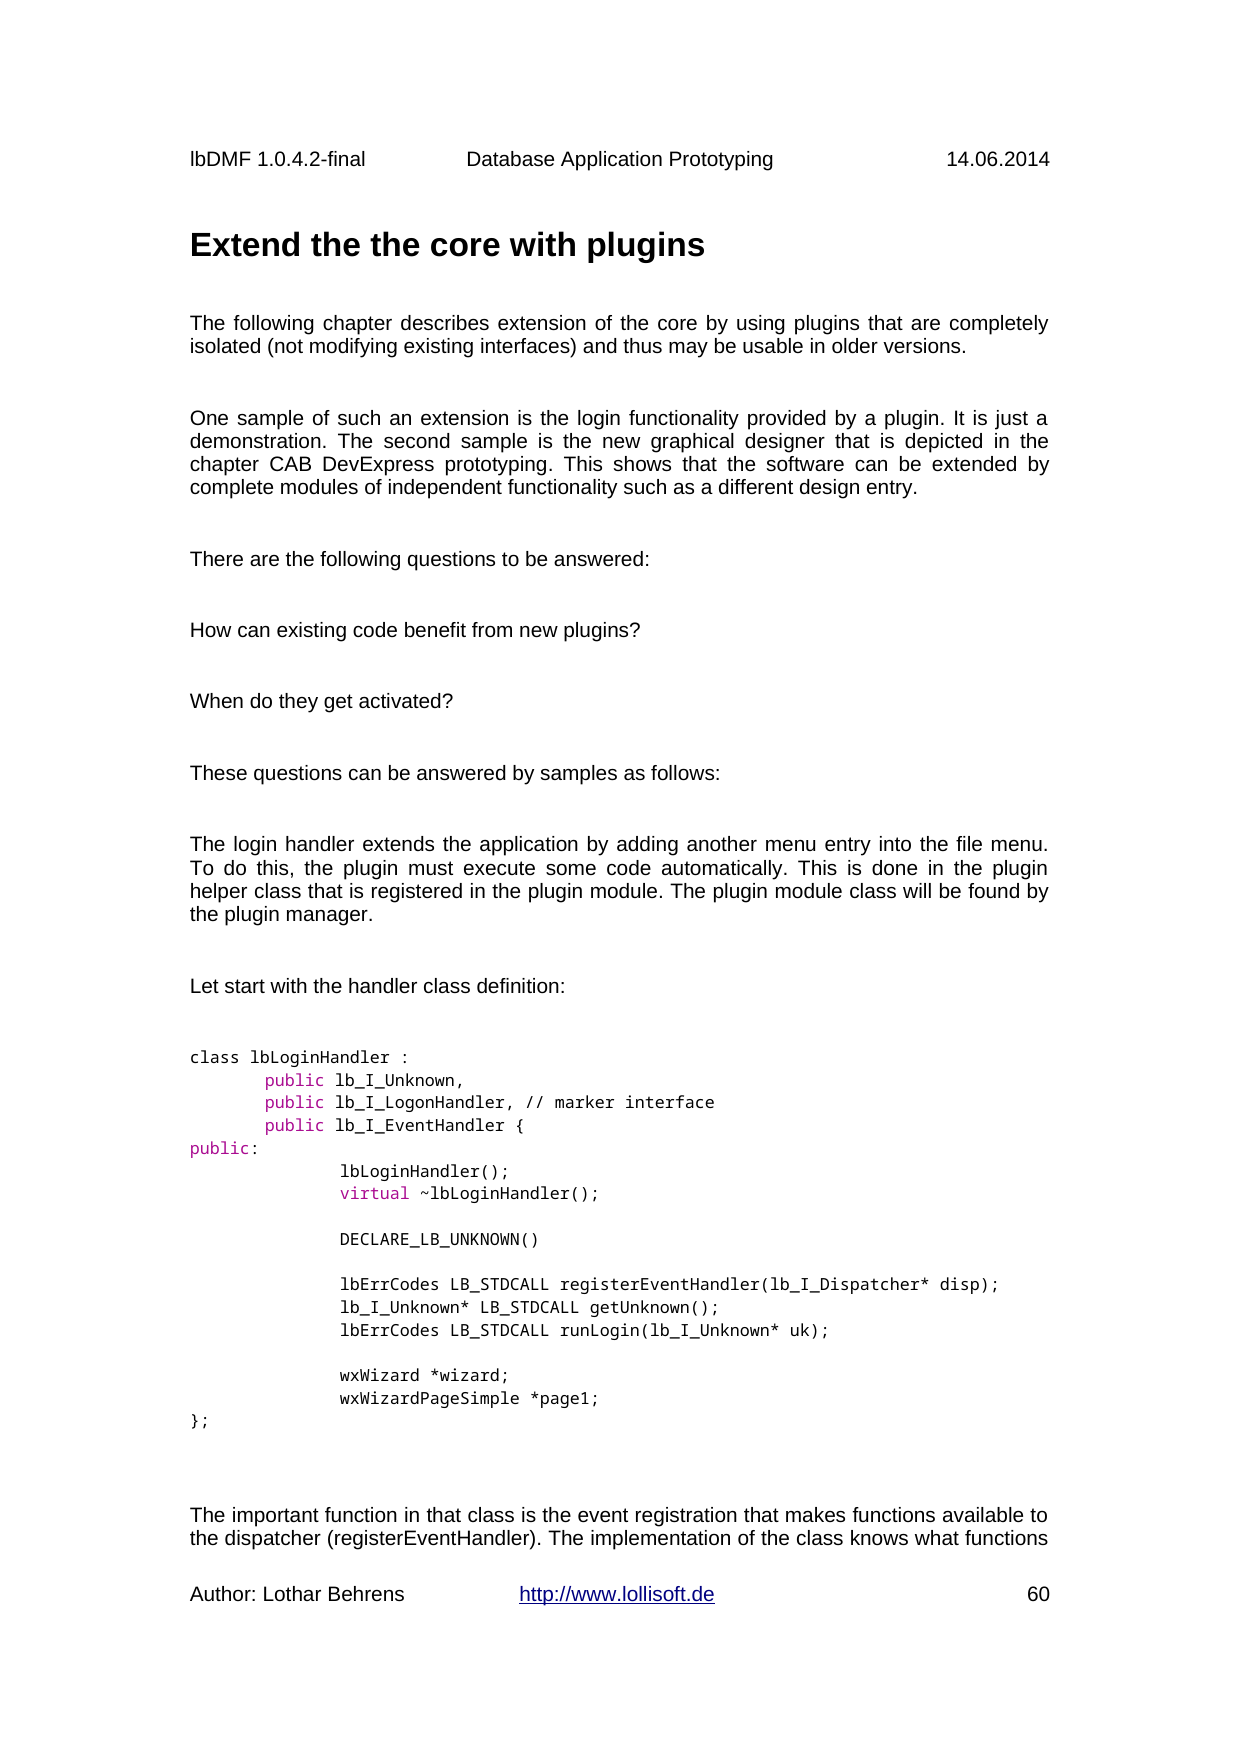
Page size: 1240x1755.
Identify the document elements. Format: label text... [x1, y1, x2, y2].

text These questions can be answered by samples as follows: [189, 762, 1050, 785]
text One sample of such an extension is the login functionality provided by a plugin. It is just a demonstration. The second sample is the new graphical designer that is depicted in the chapter CAB DevExpress prototyping. This shows that the software can be extended by complete modules of independent functionality such as a different design entry. [189, 406, 1050, 499]
subtitle Extend the the core with plugins [189, 226, 1050, 263]
text lbLoginHandler(); [189, 1159, 1050, 1182]
text }; [189, 1409, 1050, 1432]
text DECLARE_LB_UNKNOWN() [189, 1227, 1050, 1250]
text lb_I_Unknown* LB_STDCALL getUnknown(); [189, 1295, 1050, 1318]
text public lb_I_LogonHandler, // marker interface [189, 1091, 1050, 1114]
text How can existing code benefit from new plugins? [189, 619, 1050, 642]
text class lbLoginHandler : [189, 1046, 1050, 1068]
text When do they get activated? [189, 690, 1050, 713]
text public lb_I_EventHandler { [189, 1114, 1050, 1136]
text lbErrCodes LB_STDCALL runLogin(lb_I_Unknown* uk); [189, 1318, 1050, 1341]
text public lb_I_Unknown, [189, 1068, 1050, 1091]
text The important function in that class is the event registration that makes functions available to the dispatcher (registerEventHandler). The implementation of the class knows what functions [189, 1503, 1050, 1549]
text There are the following questions to be answered: [189, 547, 1050, 570]
text wxWizard *wizard; [189, 1363, 1050, 1386]
text wxWizardPageSimple *page1; [189, 1386, 1050, 1409]
text Let start with the handler class definition: [189, 974, 1050, 997]
text public: [189, 1136, 1050, 1159]
text The following chapter describes extension of the core by using plugins that are completely isolated (not modifying existing interfaces) and thus may be usable in older versions. [189, 311, 1050, 358]
text lbErrCodes LB_STDCALL registerEventHandler(lb_I_Dispatcher* disp); [189, 1273, 1050, 1295]
text The login handler extends the application by adding another menu entry into the file menu. To do this, the plugin must execute some code automatically. This is done in the plugin helper class that is registered in the plugin module. The plugin module class will be found by the plugin manager. [189, 833, 1050, 926]
text virtual ~lbLoginHandler(); [189, 1182, 1050, 1204]
